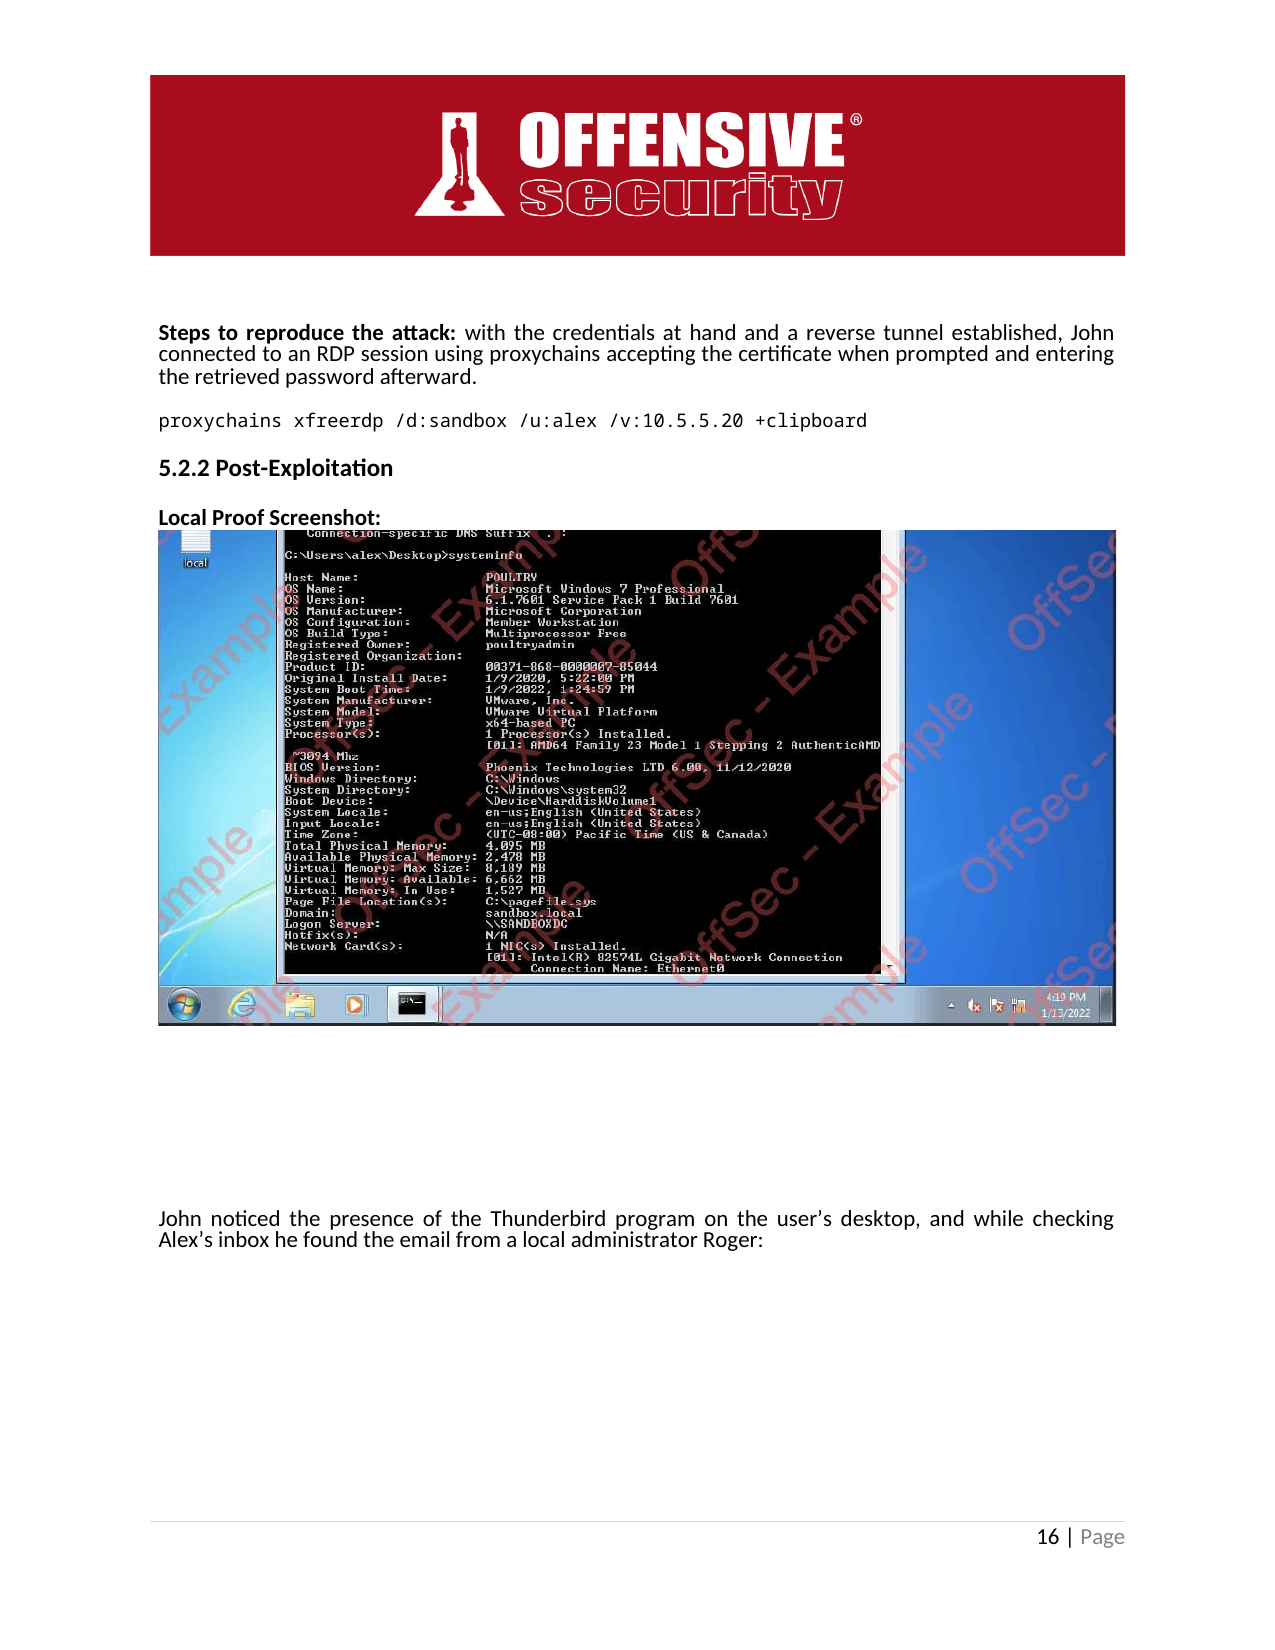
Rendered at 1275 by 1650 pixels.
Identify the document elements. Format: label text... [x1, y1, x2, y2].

table_cell Steps to reproduce the attack: with the credentials at hand and a reverse tunnel established, John connected to an RDP session using proxychains accepting the certificate when prompted and entering the retrieved password afterward. proxychains xfreerdp /d:sandbox /u:alex /v:10.5.5.20 +clipboard 5.2.2 Post-Exploitation Local Proof Screenshot: John noticed the presence of the Thunderbird program on the user’s desktop, and while checking Alex’s inbox he found the email from a local administrator Roger: [151, 314, 1124, 1283]
picture [158, 530, 1117, 1026]
picture [150, 75, 1125, 256]
